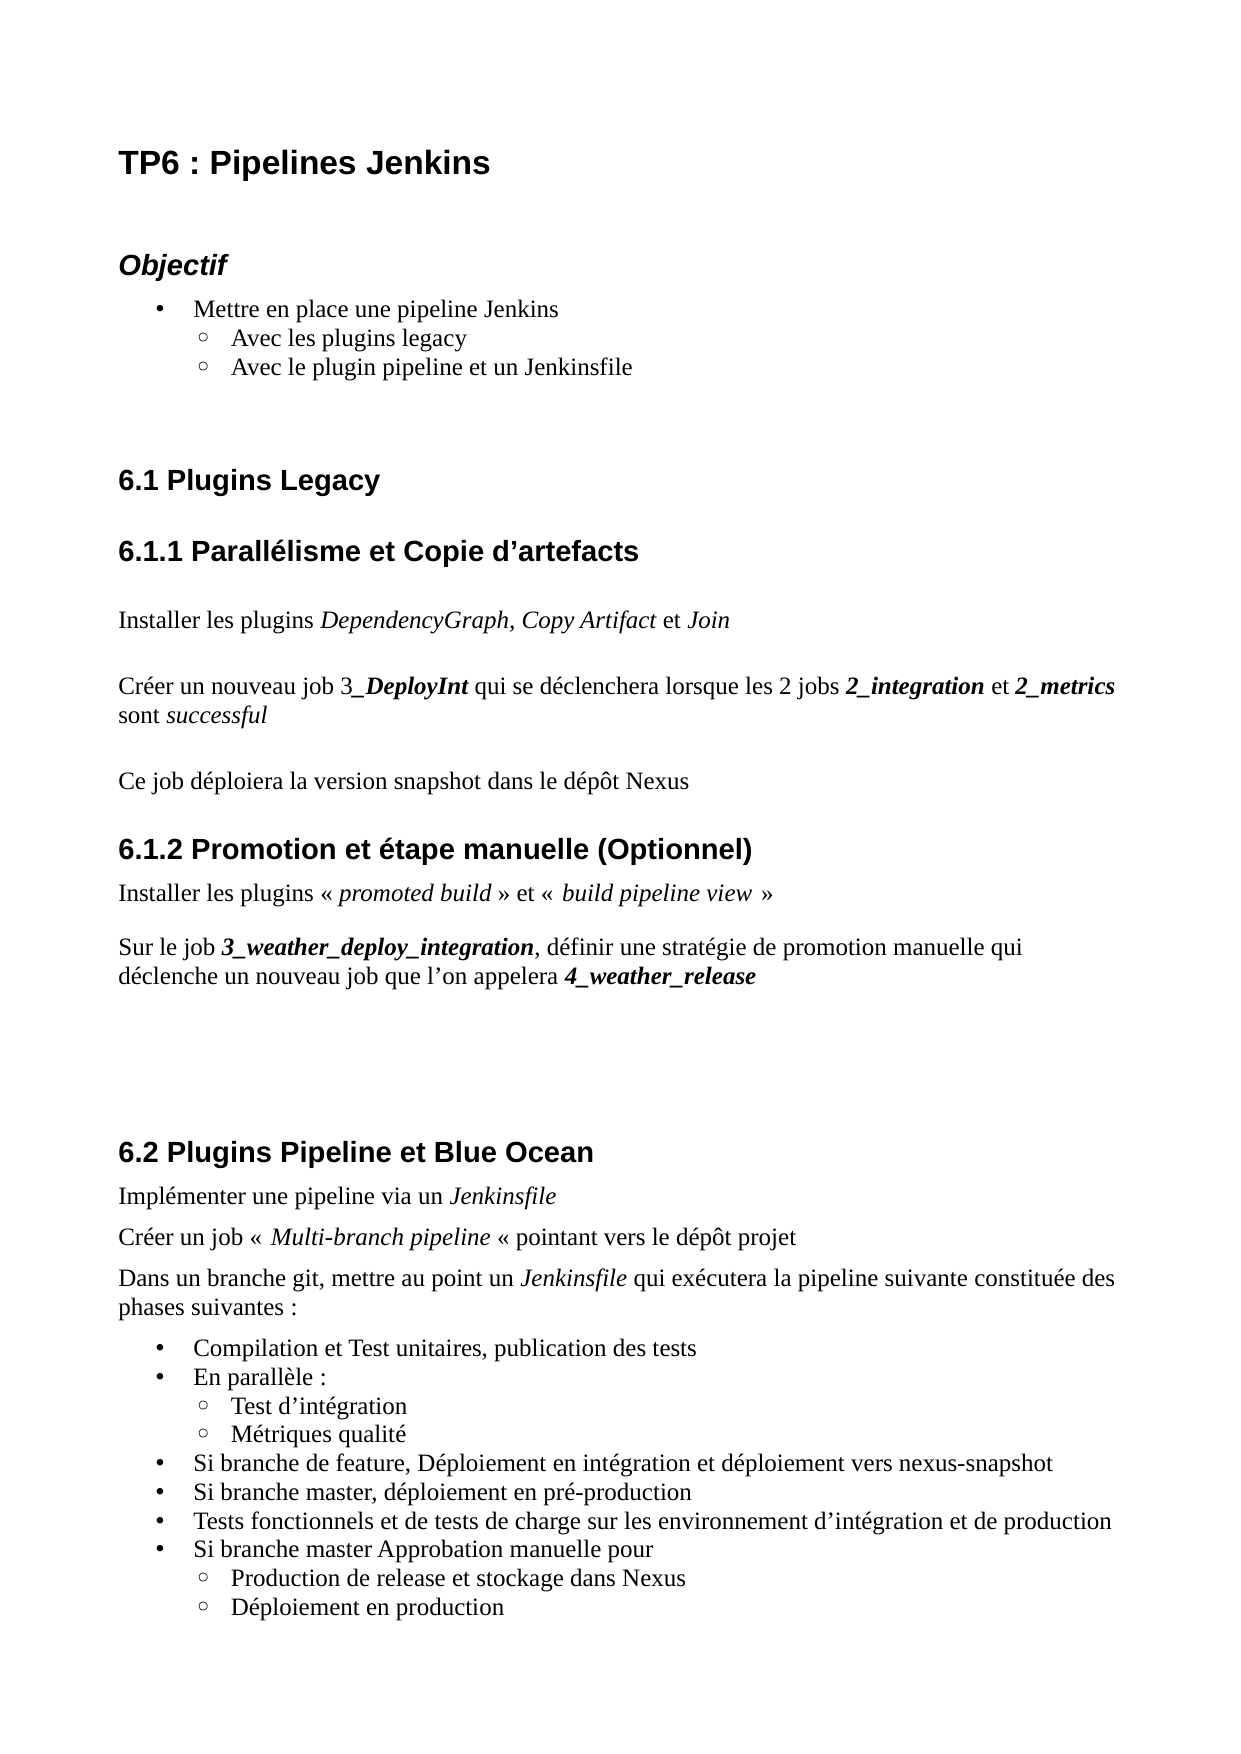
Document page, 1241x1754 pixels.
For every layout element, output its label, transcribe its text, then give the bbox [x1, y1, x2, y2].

list Si branche master, déploiement en pré-production [156, 1477, 1122, 1506]
list Compilation et Test unitaires, publication des tests [156, 1333, 1122, 1362]
list Si branche de feature, Déploiement en intégration et déploiement vers nexus-snapshot [156, 1448, 1122, 1477]
list Avec les plugins legacy [193, 323, 1122, 352]
text Sur le job 3_weather_deploy_integration, définir une stratégie de promotion manuelle qui déclenche un nouveau job que l’on appelera 4_weather_release [118, 932, 1122, 990]
subtitle TP6 : Pipelines Jenkins [118, 143, 1122, 182]
list Test d’intégration [193, 1391, 1122, 1419]
text Installer les plugins « promoted build » et « build pipeline view » [118, 878, 1122, 907]
subtitle Objectif [118, 248, 1122, 282]
list Déploiement en production [193, 1592, 1122, 1621]
text Créer un nouveau job 3_DeployInt qui se déclenchera lorsque les 2 jobs 2_integration et 2_metrics sont successful [118, 671, 1122, 729]
text Ce job déploiera la version snapshot dans le dépôt Nexus [118, 766, 1122, 795]
list En parallèle : [156, 1362, 1122, 1391]
text Implémenter une pipeline via un Jenkinsfile [118, 1181, 1122, 1209]
list Tests fonctionnels et de tests de charge sur les environnement d’intégration et de production [156, 1506, 1122, 1534]
list Production de release et stockage dans Nexus [193, 1563, 1122, 1592]
list Mettre en place une pipeline Jenkins [156, 294, 1122, 323]
subtitle 6.2 Plugins Pipeline et Blue Ocean [118, 1135, 1122, 1168]
list Avec le plugin pipeline et un Jenkinsfile [193, 352, 1122, 380]
list Si branche master Approbation manuelle pour [156, 1534, 1122, 1563]
list Métriques qualité [193, 1419, 1122, 1448]
text Installer les plugins DependencyGraph, Copy Artifact et Join [118, 605, 1122, 634]
text 6.1.2 Promotion et étape manuelle (Optionnel) [118, 832, 1122, 866]
text Dans un branche git, mettre au point un Jenkinsfile qui exécutera la pipeline suivante constituée des phases suivantes : [118, 1263, 1122, 1321]
text 6.1.1 Parallélisme et Copie d’artefacts [118, 534, 1122, 567]
subtitle 6.1 Plugins Legacy [118, 463, 1122, 496]
text Créer un job « Multi-branch pipeline « pointant vers le dépôt projet [118, 1222, 1122, 1251]
